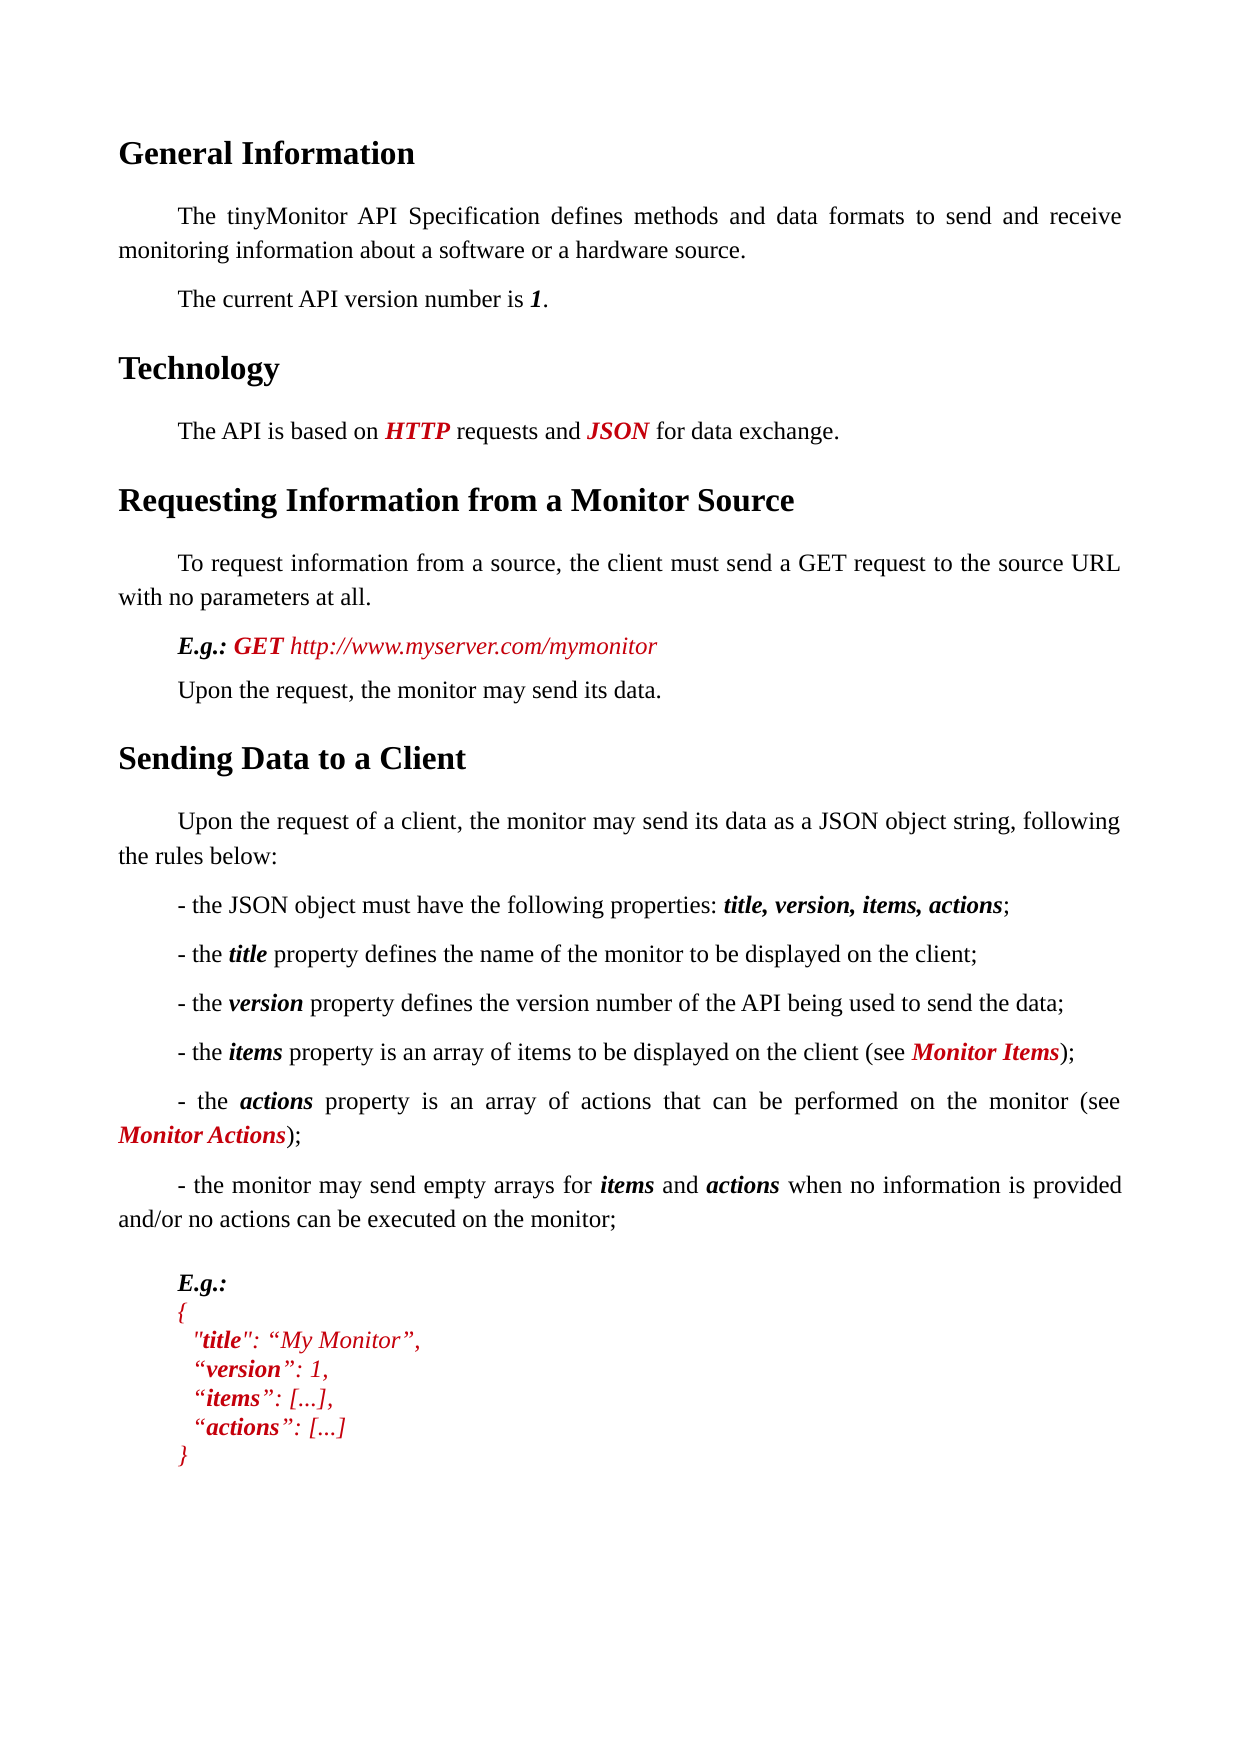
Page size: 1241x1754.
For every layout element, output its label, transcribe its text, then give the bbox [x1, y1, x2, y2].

text “version”: 1, [118, 1354, 1122, 1383]
text The tinyMonitor API Specification defines methods and data formats to send and receive monitoring information about a software or a hardware source. [118, 201, 1122, 264]
text The API is based on HTTP requests and JSON for data exchange. [118, 416, 1122, 445]
text E.g.: GET http://www.myserver.com/mymonitor [118, 631, 1122, 660]
subtitle Requesting Information from a Monitor Source [118, 480, 1122, 518]
subtitle Sending Data to a Client [118, 738, 1122, 777]
text - the items property is an array of items to be displayed on the client (see Monitor Items); [118, 1037, 1122, 1066]
text - the JSON object must have the following properties: title, version, items, actions; [118, 890, 1122, 919]
text - the title property defines the name of the monitor to be displayed on the client; [118, 939, 1122, 968]
subtitle General Information [118, 133, 1122, 171]
text - the monitor may send empty arrays for items and actions when no information is provided and/or no actions can be executed on the monitor; [118, 1170, 1122, 1233]
text Upon the request of a client, the monitor may send its data as a JSON object string, following the rules below: [118, 806, 1122, 869]
text “items”: [...], [118, 1383, 1122, 1412]
text } [118, 1441, 1122, 1469]
text - the actions property is an array of actions that can be performed on the monitor (see Monitor Actions); [118, 1086, 1122, 1149]
text Upon the request, the monitor may send its data. [118, 675, 1122, 703]
text “actions”: [...] [118, 1412, 1122, 1441]
text { [118, 1297, 1122, 1326]
text "title": “My Monitor”, [118, 1326, 1122, 1354]
text To request information from a source, the client must send a GET request to the source URL with no parameters at all. [118, 548, 1122, 611]
text - the version property defines the version number of the API being used to send the data; [118, 988, 1122, 1017]
text E.g.: [118, 1268, 1122, 1297]
subtitle Technology [118, 348, 1122, 386]
text The current API version number is 1. [118, 284, 1122, 313]
